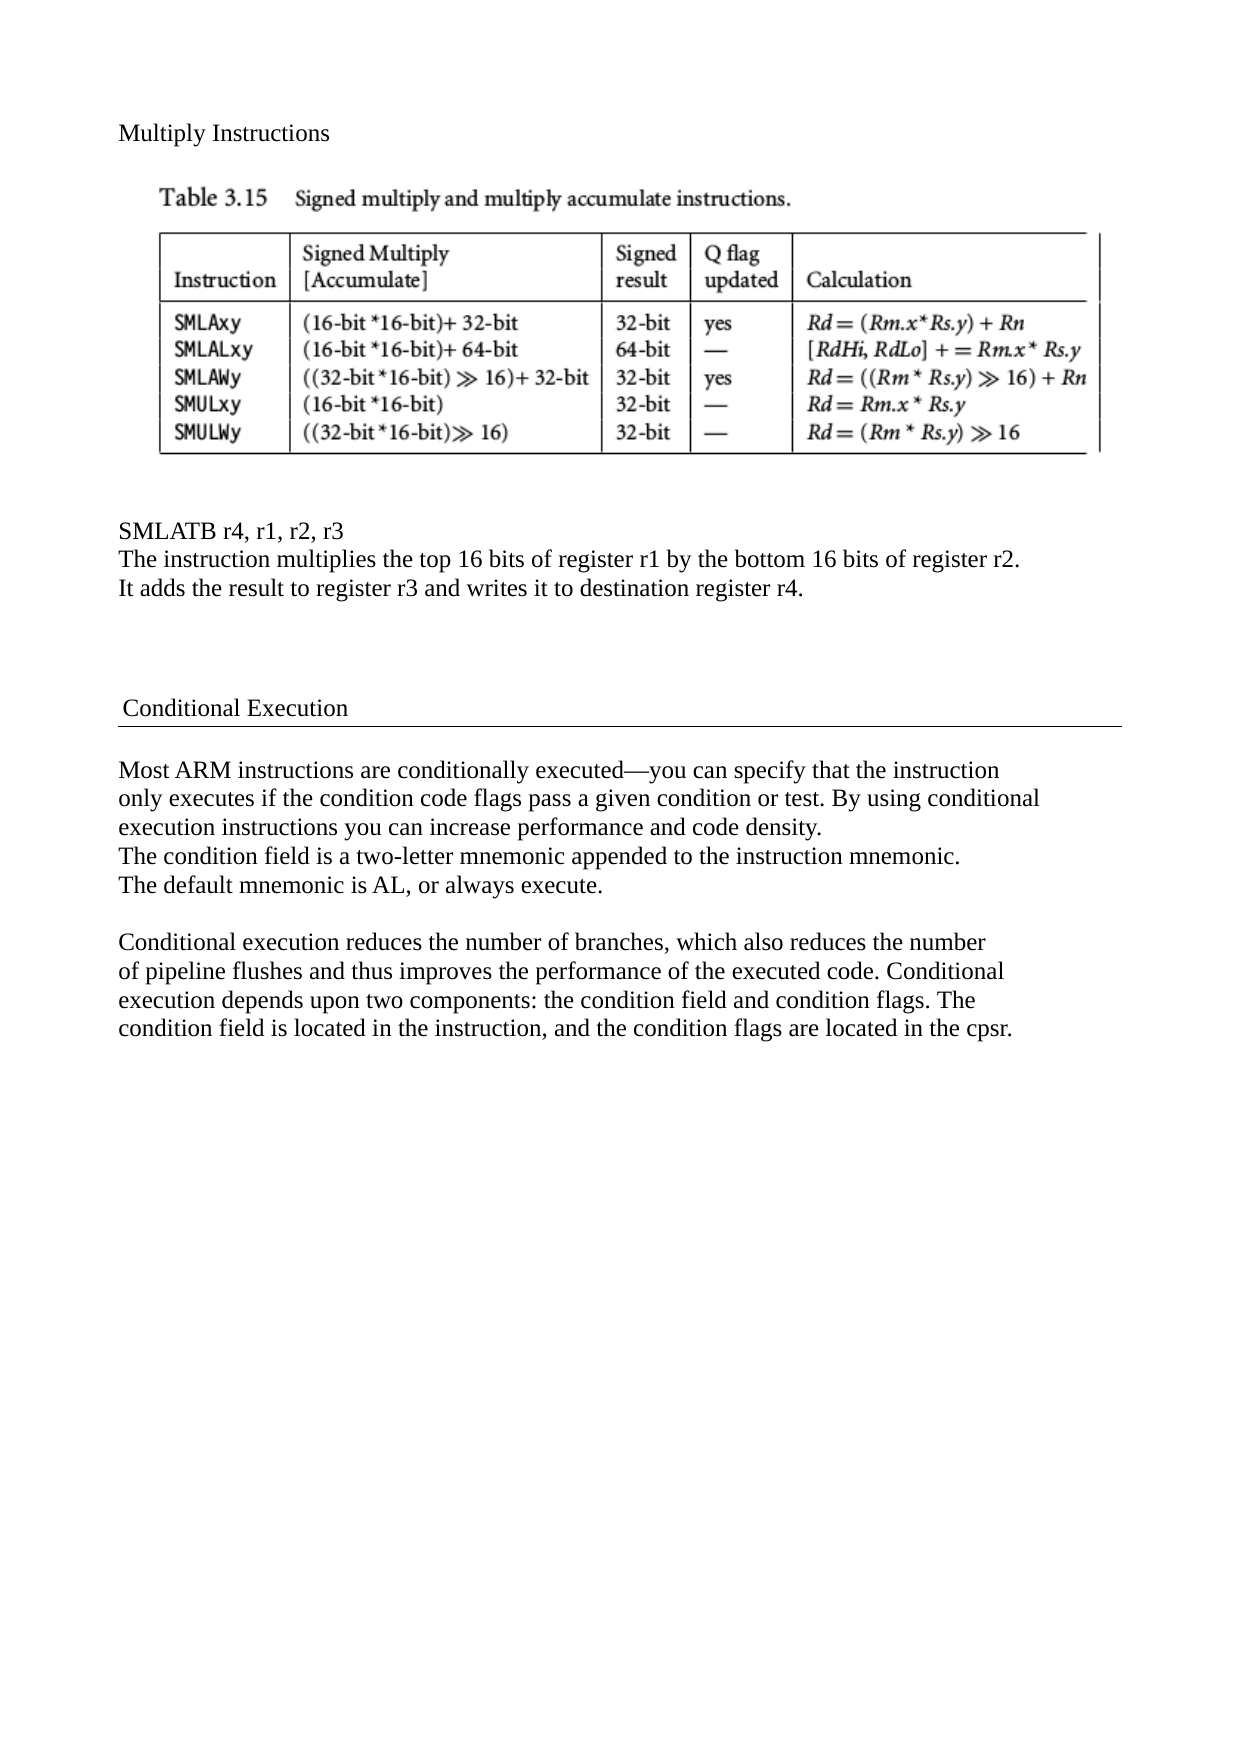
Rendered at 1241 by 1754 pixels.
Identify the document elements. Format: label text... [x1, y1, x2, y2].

text Most ARM instructions are conditionally executed—you can specify that the instruction [118, 755, 1122, 783]
text The default mnemonic is AL, or always execute. [118, 870, 1122, 898]
text only executes if the condition code flags pass a given condition or test. By using conditional [118, 783, 1122, 812]
text SMLATB r4, r1, r2, r3 [118, 516, 1122, 544]
text Conditional Execution [118, 688, 1122, 726]
text The instruction multiplies the top 16 bits of register r1 by the bottom 16 bits of register r2. [118, 544, 1122, 573]
text Conditional execution reduces the number of branches, which also reduces the number [118, 927, 1122, 956]
text execution instructions you can increase performance and code density. [118, 812, 1122, 841]
text It adds the result to register r3 and writes it to destination register r4. [118, 573, 1122, 602]
text Multiply Instructions [118, 118, 1122, 147]
text of pipeline flushes and thus improves the performance of the executed code. Conditional [118, 956, 1122, 985]
text The condition field is a two-letter mnemonic appended to the instruction mnemonic. [118, 841, 1122, 870]
text execution depends upon two components: the condition field and condition flags. The [118, 985, 1122, 1013]
picture [118, 175, 1123, 487]
text condition field is located in the instruction, and the condition flags are located in the cpsr. [118, 1013, 1122, 1042]
